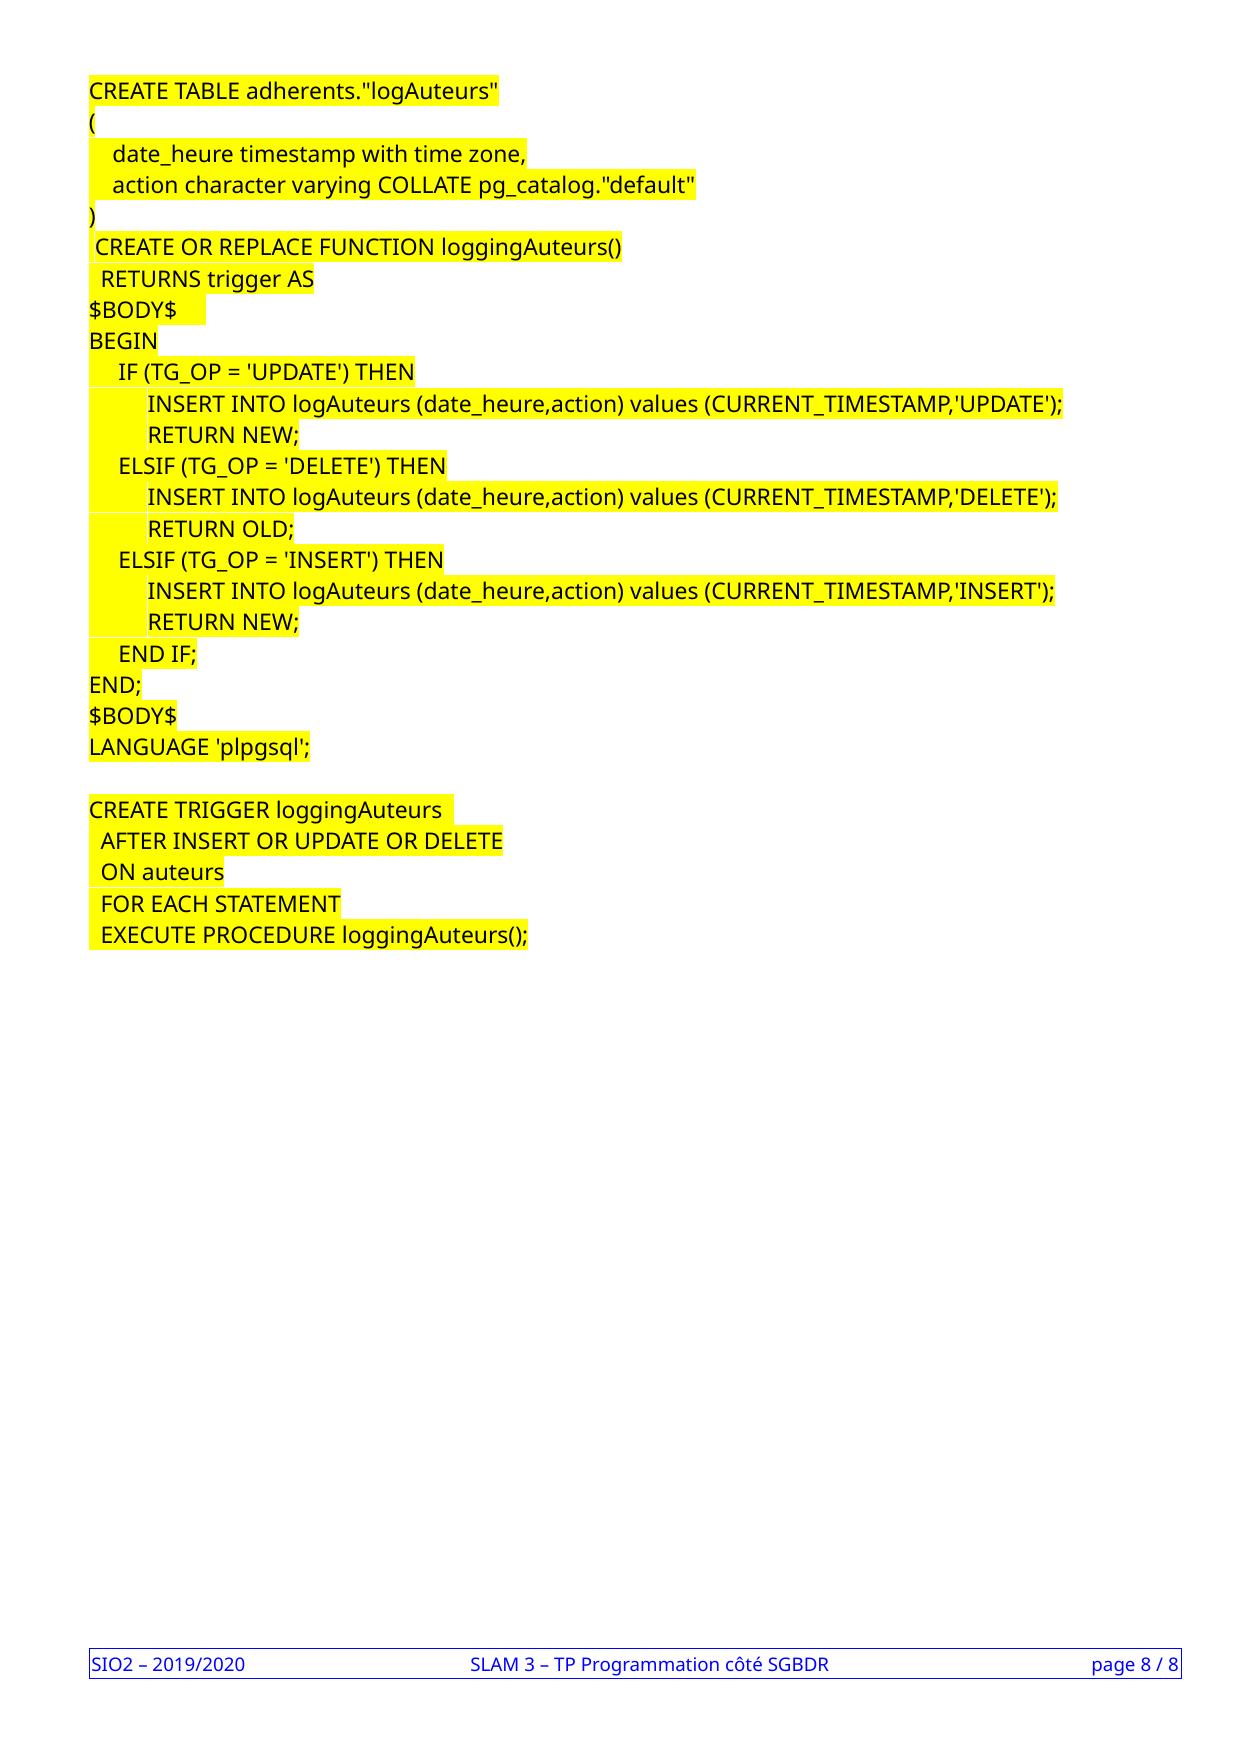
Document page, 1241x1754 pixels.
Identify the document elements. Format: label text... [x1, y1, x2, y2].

text RETURN NEW; [88, 419, 1181, 450]
text BEGIN [88, 325, 1181, 356]
text ELSIF (TG_OP = 'DELETE') THEN [88, 450, 1181, 481]
text ON auteurs [88, 856, 1181, 887]
text RETURN NEW; [88, 606, 1181, 637]
text IF (TG_OP = 'UPDATE') THEN [88, 356, 1181, 387]
text INSERT INTO logAuteurs (date_heure,action) values (CURRENT_TIMESTAMP,'DELETE'); [88, 481, 1181, 512]
text LANGUAGE 'plpgsql'; [88, 731, 1181, 762]
text FOR EACH STATEMENT [88, 887, 1181, 919]
text ( [88, 106, 1181, 137]
text ELSIF (TG_OP = 'INSERT') THEN [88, 544, 1181, 575]
text CREATE TRIGGER loggingAuteurs [88, 794, 1181, 825]
text $BODY$ [88, 700, 1181, 731]
text CREATE TABLE adherents."logAuteurs" [88, 75, 1181, 106]
text $BODY$ [88, 294, 1181, 325]
text CREATE OR REPLACE FUNCTION loggingAuteurs() [88, 231, 1181, 262]
text INSERT INTO logAuteurs (date_heure,action) values (CURRENT_TIMESTAMP,'INSERT'); [88, 575, 1181, 606]
text action character varying COLLATE pg_catalog."default" [88, 169, 1181, 200]
text INSERT INTO logAuteurs (date_heure,action) values (CURRENT_TIMESTAMP,'UPDATE'); [88, 387, 1181, 419]
text AFTER INSERT OR UPDATE OR DELETE [88, 825, 1181, 856]
text EXECUTE PROCEDURE loggingAuteurs(); [88, 919, 1181, 950]
text END; [88, 669, 1181, 700]
text date_heure timestamp with time zone, [88, 137, 1181, 169]
text RETURN OLD; [88, 512, 1181, 544]
text ) [88, 200, 1181, 231]
text END IF; [88, 637, 1181, 669]
text RETURNS trigger AS [88, 262, 1181, 294]
